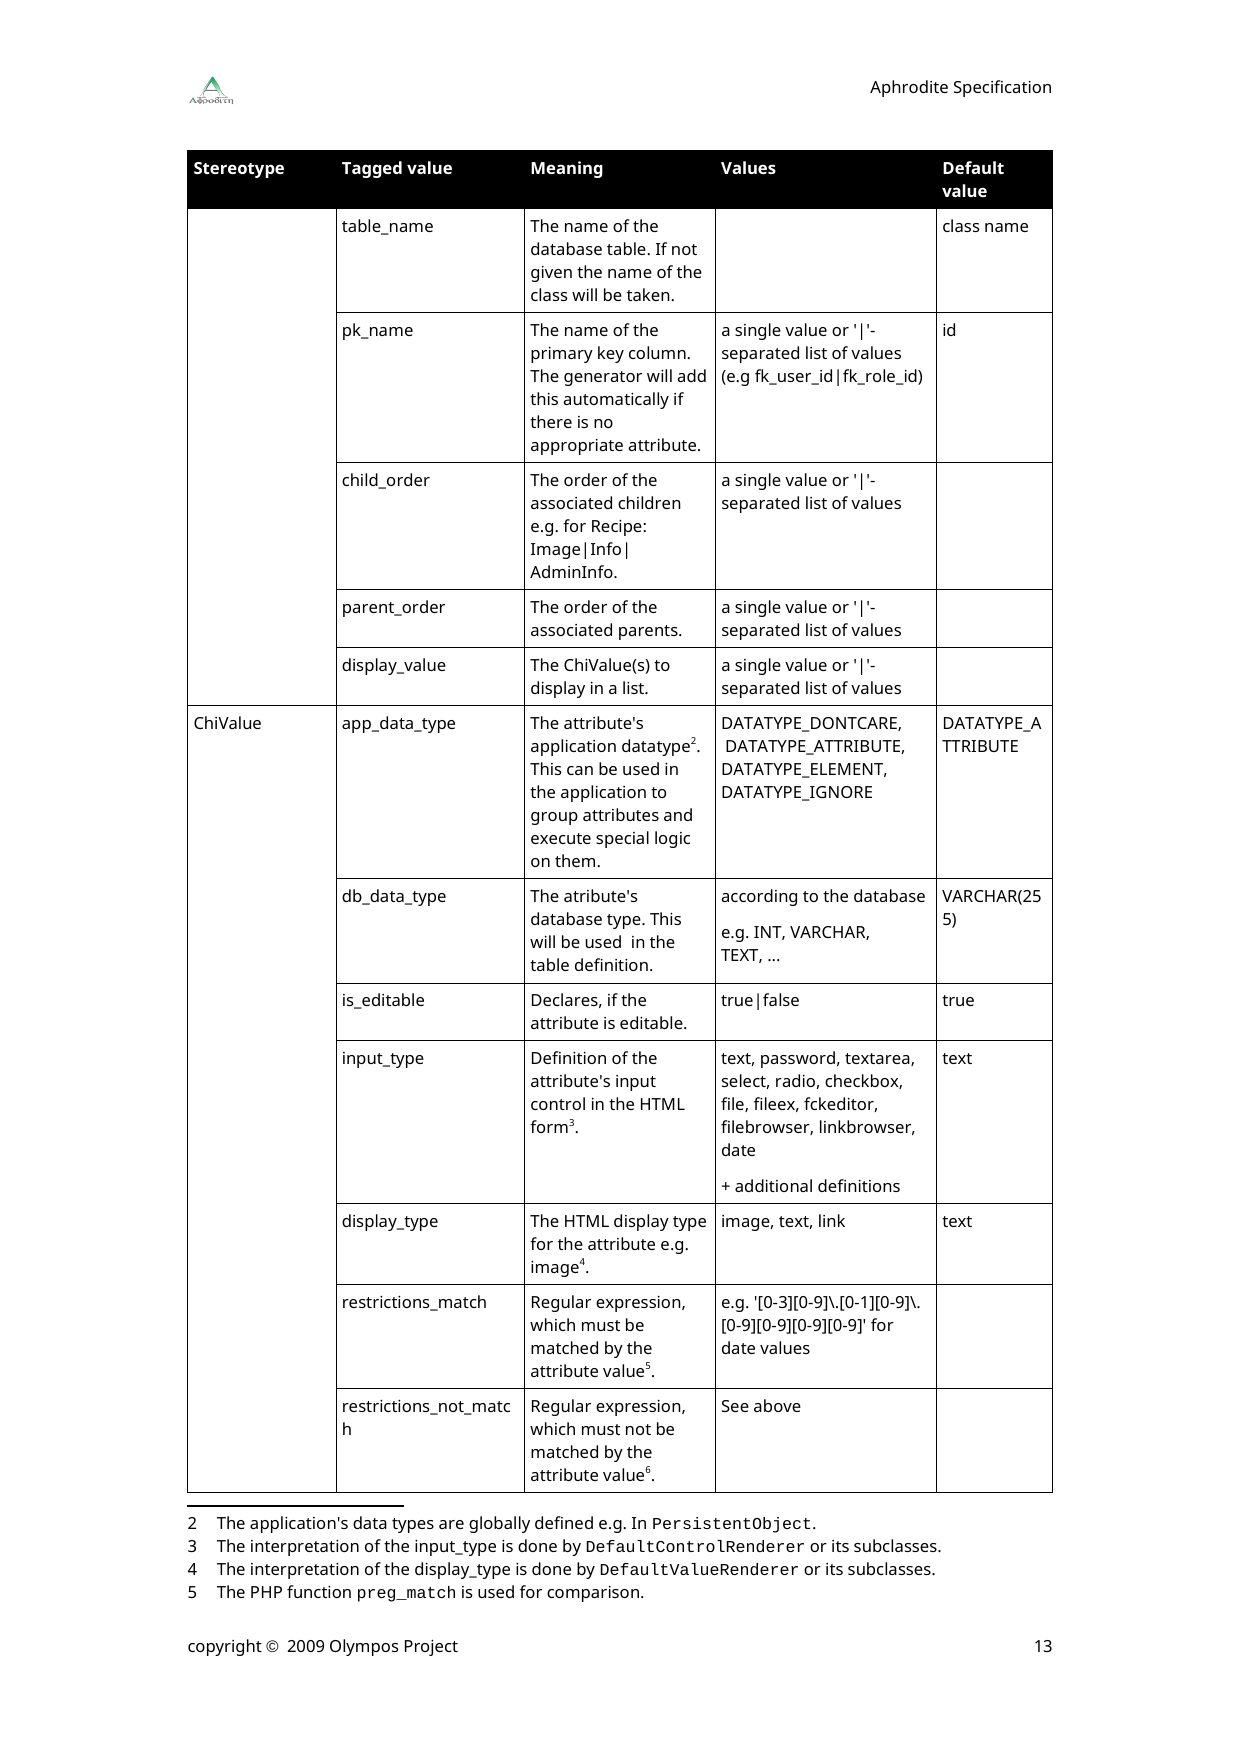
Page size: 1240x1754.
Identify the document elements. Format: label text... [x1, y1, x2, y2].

table_cell [937, 590, 1052, 647]
table_header Stereotype [188, 151, 336, 208]
table_cell a single value or '|'- separated list of values (e.g fk_user_id|fk_role_id) [716, 313, 936, 462]
table_cell The HTML display type for the attribute e.g. image. [525, 1204, 715, 1284]
table_cell true [937, 984, 1052, 1040]
table_cell id [937, 313, 1052, 462]
picture [188, 76, 235, 105]
table_cell table_name [337, 209, 524, 312]
table_header DATATYPE_DONTCARE, DATATYPE_ATTRIBUTE, DATATYPE_ELEMENT, DATATYPE_IGNORE [716, 706, 936, 878]
table_cell The order of the associated children e.g. for Recipe: Image|Info|AdminInfo. [525, 463, 715, 589]
table_cell a single value or '|'- separated list of values [716, 648, 936, 705]
table_cell pk_name [337, 313, 524, 462]
table_header Values [716, 151, 936, 208]
table_cell display_type [337, 1204, 524, 1284]
table_cell parent_order [337, 590, 524, 647]
table_cell The atribute's database type. This will be used in the table definition. [525, 879, 715, 983]
table_cell [188, 209, 336, 705]
table_cell display_value [337, 648, 524, 705]
table_cell Declares, if the attribute is editable. [525, 984, 715, 1040]
table_cell class name [937, 209, 1052, 312]
table_cell input_type [337, 1041, 524, 1203]
table_header Tagged value [337, 151, 524, 208]
table_cell The ChiValue(s) to display in a list. [525, 648, 715, 705]
table_cell [937, 463, 1052, 589]
table_cell according to the database e.g. INT, VARCHAR, TEXT, ... [716, 879, 936, 983]
table_cell [937, 648, 1052, 705]
table_header The attribute's application datatype. This can be used in the application to group attributes and execute special logic on them. [525, 706, 715, 878]
table_cell VARCHAR(255) [937, 879, 1052, 983]
table_cell e.g. '[0-3][0-9]\.[0-1][0-9]\.[0-9][0-9][0-9][0-9]' for date values [716, 1285, 936, 1388]
table_header Meaning [525, 151, 715, 208]
table_cell Regular expression, which must not be matched by the attribute value. [525, 1389, 715, 1492]
table_cell text [937, 1204, 1052, 1284]
table_cell See above [716, 1389, 936, 1492]
table_cell The name of the database table. If not given the name of the class will be taken. [525, 209, 715, 312]
table_header Default value [937, 151, 1052, 208]
table_cell text, password, textarea, select, radio, checkbox, file, fileex, fckeditor, filebrowser, linkbrowser, date + additional definitions [716, 1041, 936, 1203]
table_cell [716, 209, 936, 312]
table_cell [937, 1389, 1052, 1492]
table_cell ChiValue [188, 706, 336, 1492]
table_cell child_order [337, 463, 524, 589]
table_cell restrictions_not_match [337, 1389, 524, 1492]
table_cell true|false [716, 984, 936, 1040]
table_cell [937, 1285, 1052, 1388]
table_cell text [937, 1041, 1052, 1203]
table_cell Regular expression, which must be matched by the attribute value. [525, 1285, 715, 1388]
table_cell Definition of the attribute's input control in the HTML form. [525, 1041, 715, 1203]
table_cell The order of the associated parents. [525, 590, 715, 647]
table_cell a single value or '|'- separated list of values [716, 590, 936, 647]
table_cell restrictions_match [337, 1285, 524, 1388]
table_cell a single value or '|'- separated list of values [716, 463, 936, 589]
table_cell The name of the primary key column. The generator will add this automatically if there is no appropriate attribute. [525, 313, 715, 462]
table_header app_data_type [337, 706, 524, 878]
table_cell image, text, link [716, 1204, 936, 1284]
table_cell is_editable [337, 984, 524, 1040]
table_header DATATYPE_ATTRIBUTE [937, 706, 1052, 878]
table_cell db_data_type [337, 879, 524, 983]
